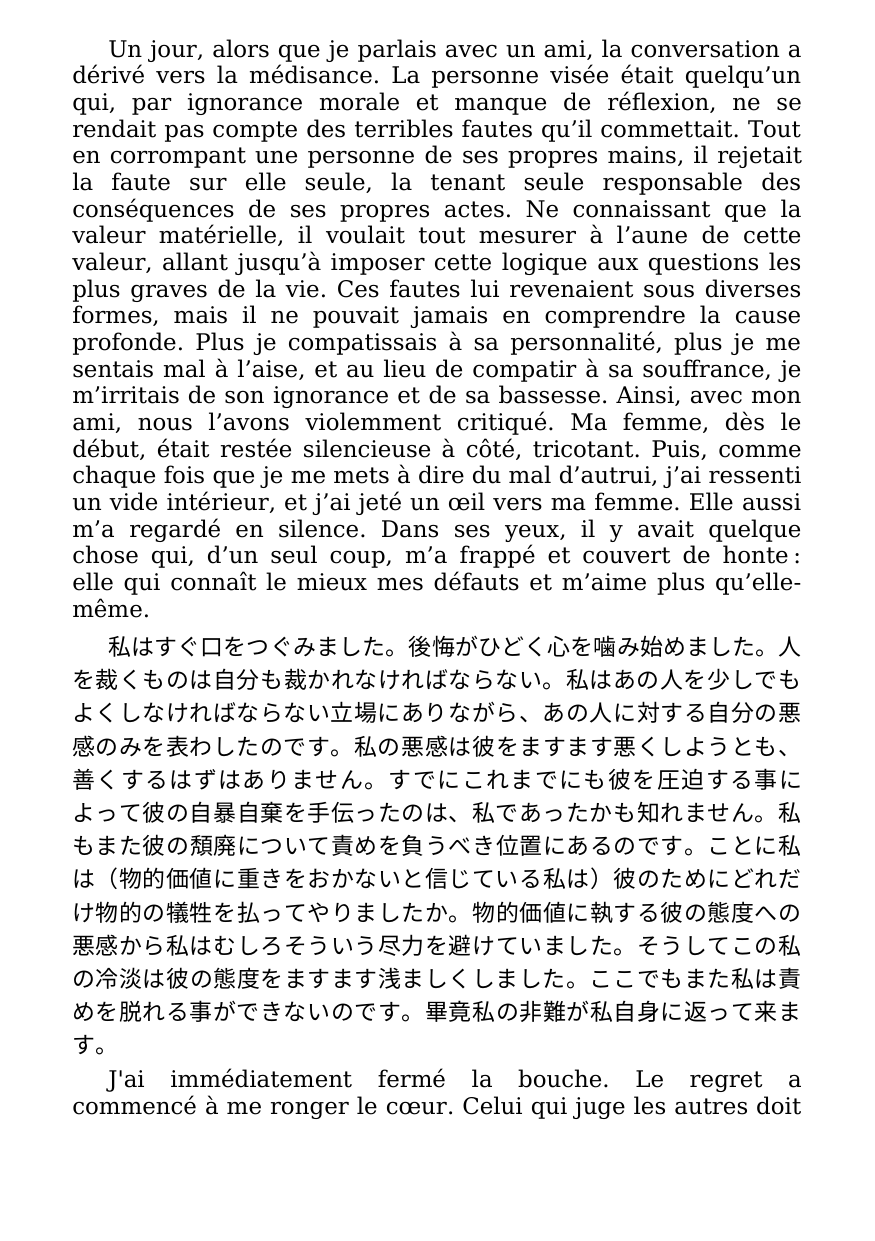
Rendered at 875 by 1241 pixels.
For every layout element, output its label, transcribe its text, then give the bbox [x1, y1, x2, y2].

text Un jour, alors que je parlais avec un ami, la conversation a dérivé vers la médisance. La personne visée était quelqu’un qui, par ignorance morale et manque de réflexion, ne se rendait pas compte des terribles fautes qu’il commettait. Tout en corrompant une personne de ses propres mains, il rejetait la faute sur elle seule, la tenant seule responsable des conséquences de ses propres actes. Ne connaissant que la valeur matérielle, il voulait tout mesurer à l’aune de cette valeur, allant jusqu’à imposer cette logique aux questions les plus graves de la vie. Ces fautes lui revenaient sous diverses formes, mais il ne pouvait jamais en comprendre la cause profonde. Plus je compatissais à sa personnalité, plus je me sentais mal à l’aise, et au lieu de compatir à sa souffrance, je m’irritais de son ignorance et de sa bassesse. Ainsi, avec mon ami, nous l’avons violemment critiqué. Ma femme, dès le début, était restée silencieuse à côté, tricotant. Puis, comme chaque fois que je me mets à dire du mal d’autrui, j’ai ressenti un vide intérieur, et j’ai jeté un œil vers ma femme. Elle aussi m’a regardé en silence. Dans ses yeux, il y avait quelque chose qui, d’un seul coup, m’a frappé et couvert de honte : elle qui connaît le mieux mes défauts et m’aime plus qu’elle-même. [72, 36, 802, 623]
text 私はすぐ口をつぐみました。後悔がひどく心を噛み始めました。人を裁くものは自分も裁かれなければならない。私はあの人を少しでもよくしなければならない立場にありながら、あの人に対する自分の悪感のみを表わしたのです。私の悪感は彼をますます悪くしようとも、善くするはずはありません。すでにこれまでにも彼を圧迫する事によって彼の自暴自棄を手伝ったのは、私であったかも知れません。私もまた彼の頽廃について責めを負うべき位置にあるのです。ことに私は（物的価値に重きをおかないと信じている私は）彼のためにどれだけ物的の犠牲を払ってやりましたか。物的価値に執する彼の態度への悪感から私はむしろそういう尽力を避けていました。そうしてこの私の冷淡は彼の態度をますます浅ましくしました。ここでもまた私は責めを脱れる事ができないのです。畢竟私の非難が私自身に返って来ます。 [72, 629, 802, 1061]
text J'ai immédiatement fermé la bouche. Le regret a commencé à me ronger le cœur. Celui qui juge les autres doit [72, 1067, 802, 1120]
